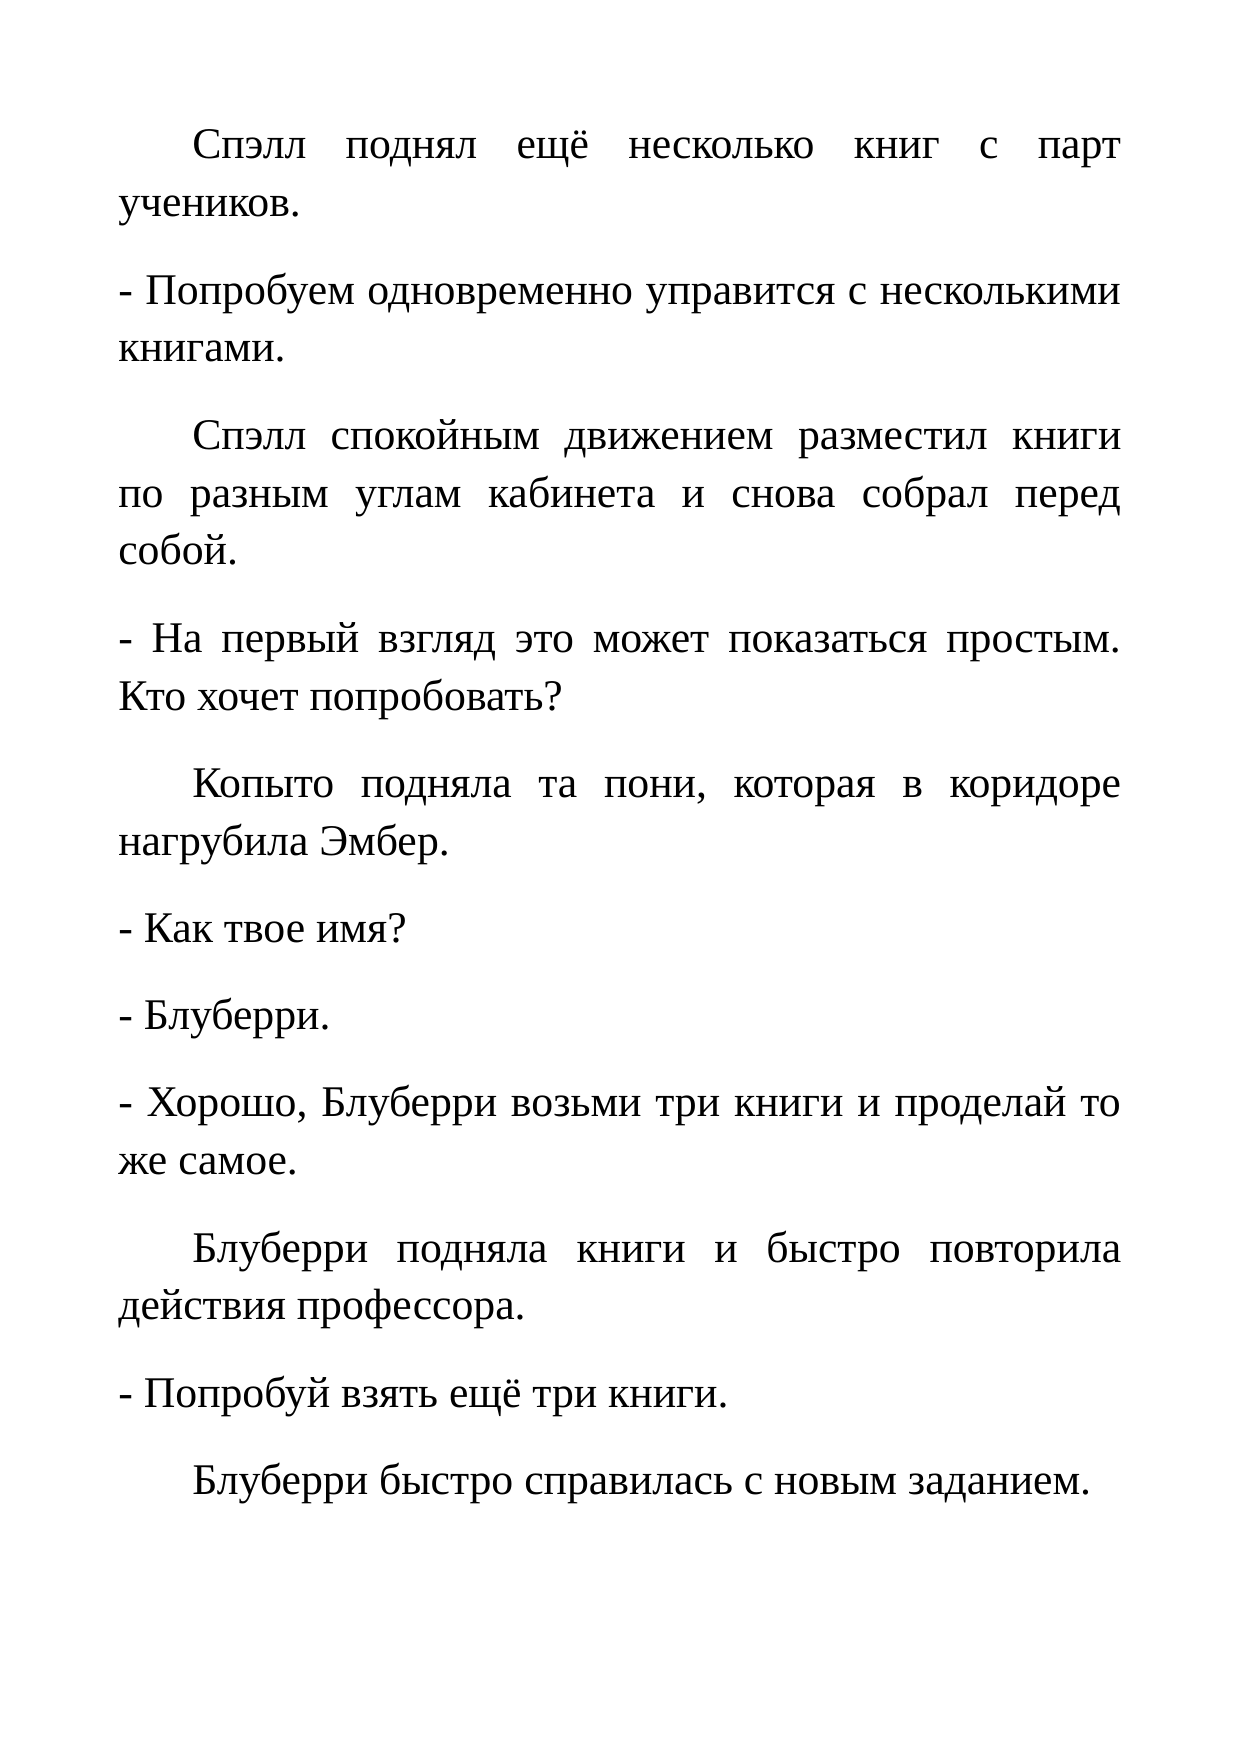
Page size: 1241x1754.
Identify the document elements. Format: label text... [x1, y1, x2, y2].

text - На первый взгляд это может показаться простым. Кто хочет попробовать? [118, 611, 1122, 719]
text Спэлл поднял ещё несколько книг с парт учеников. [118, 118, 1122, 226]
text Копыто подняла та пони, которая в коридоре нагрубила Эмбер. [118, 756, 1122, 864]
text - Попробуем одновременно управится с несколькими книгами. [118, 263, 1122, 371]
text Блуберри подняла книги и быстро повторила действия профессора. [118, 1221, 1122, 1329]
text - Блуберри. [118, 989, 1122, 1039]
text - Хорошо, Блуберри возьми три книги и проделай то же самое. [118, 1076, 1122, 1184]
text Блуберри быстро справилась с новым заданием. [118, 1453, 1122, 1504]
text - Как твое имя? [118, 901, 1122, 952]
text Спэлл спокойным движением разместил книги по разным углам кабинета и снова собрал перед собой. [118, 408, 1122, 574]
text - Попробуй взять ещё три книги. [118, 1366, 1122, 1417]
